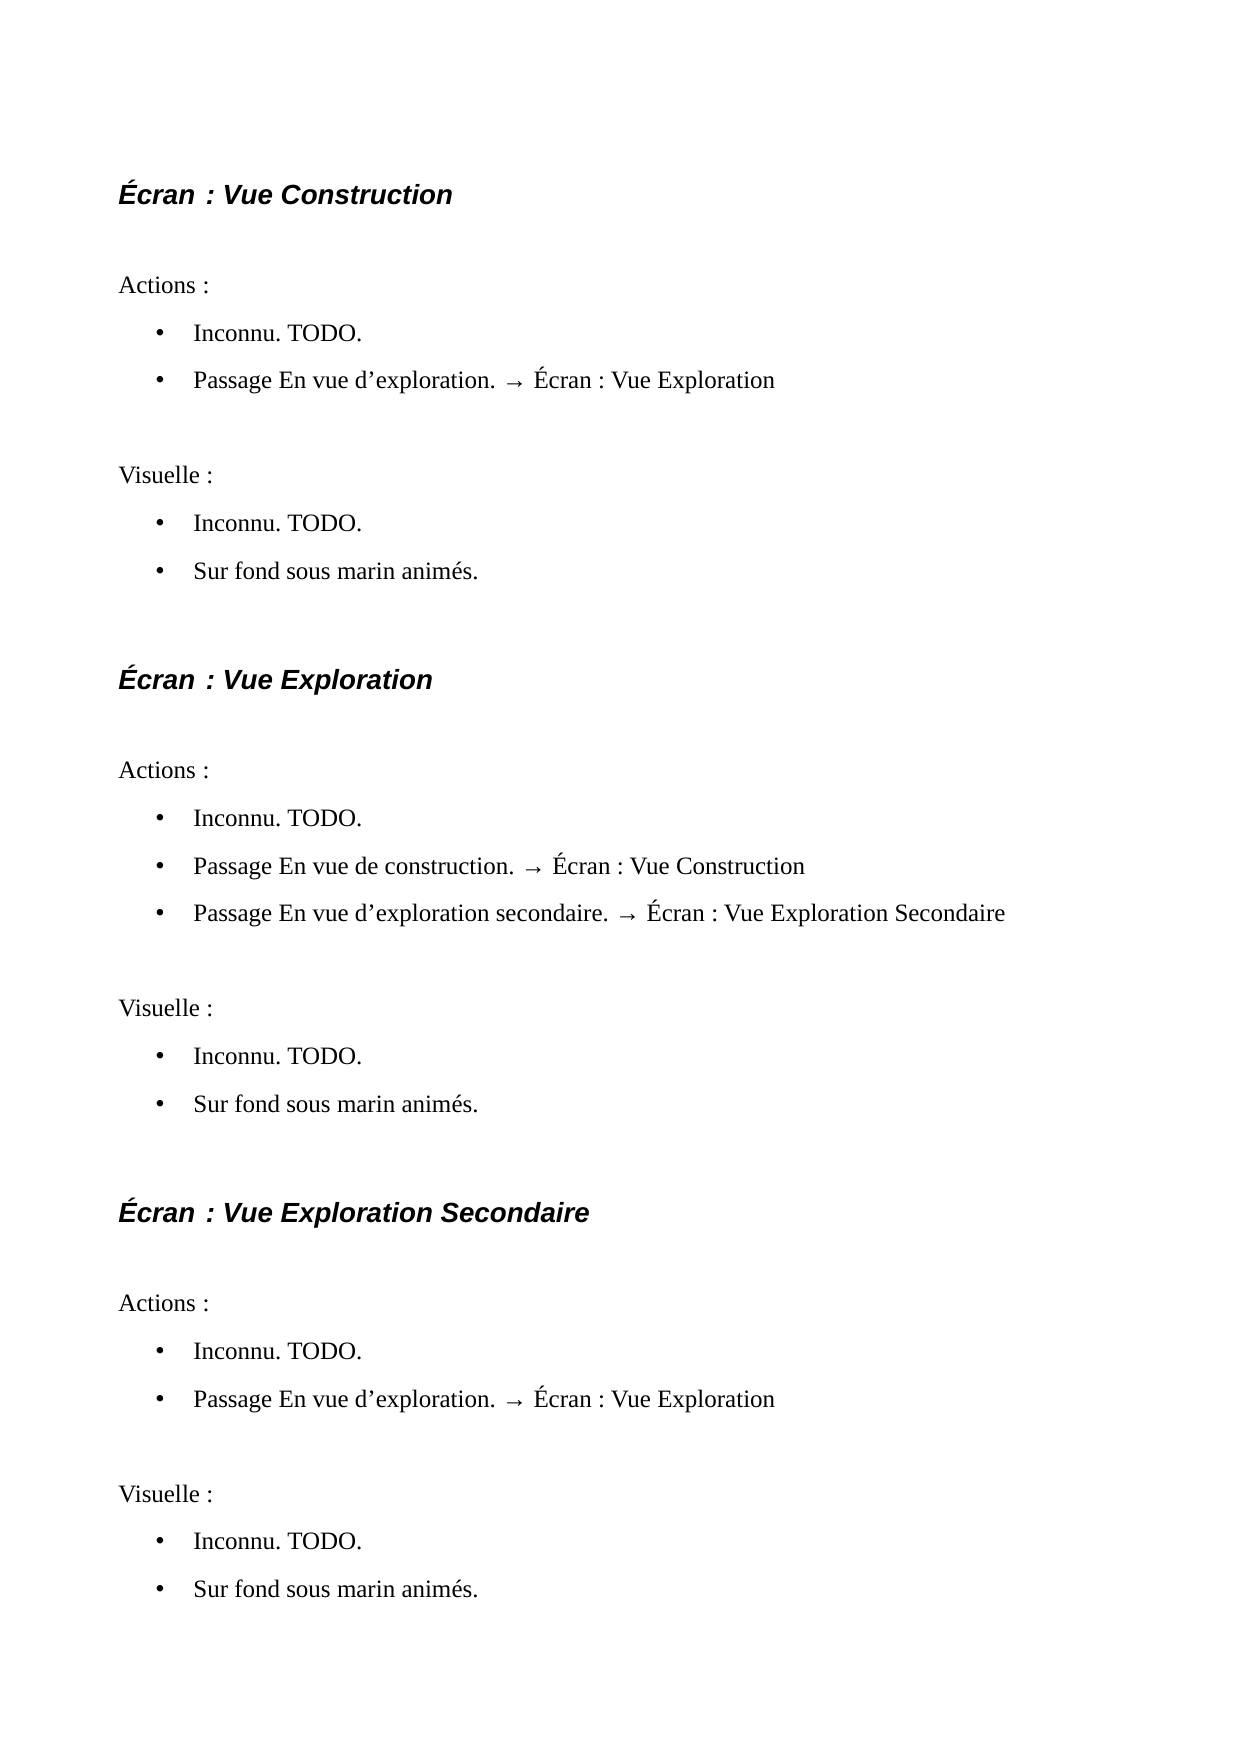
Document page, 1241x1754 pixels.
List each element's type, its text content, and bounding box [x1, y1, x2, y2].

list Passage En vue d’exploration. → Écran : Vue Exploration [156, 1384, 1122, 1412]
list Passage En vue d’exploration secondaire. → Écran : Vue Exploration Secondaire [156, 898, 1122, 927]
text Actions : [118, 270, 1122, 299]
text Actions : [118, 1288, 1122, 1317]
list Inconnu. TODO. [156, 508, 1122, 537]
subtitle Écran : Vue Construction [118, 178, 1122, 210]
text Visuelle : [118, 461, 1122, 489]
list Sur fond sous marin animés. [156, 1574, 1122, 1603]
list Inconnu. TODO. [156, 1336, 1122, 1365]
text Actions : [118, 756, 1122, 784]
list Inconnu. TODO. [156, 318, 1122, 347]
list Passage En vue d’exploration. → Écran : Vue Exploration [156, 365, 1122, 394]
list Passage En vue de construction. → Écran : Vue Construction [156, 851, 1122, 879]
subtitle Écran : Vue Exploration [118, 663, 1122, 695]
list Sur fond sous marin animés. [156, 1089, 1122, 1117]
list Inconnu. TODO. [156, 803, 1122, 832]
text Visuelle : [118, 993, 1122, 1022]
list Inconnu. TODO. [156, 1041, 1122, 1070]
subtitle Écran : Vue Exploration Secondaire [118, 1196, 1122, 1228]
text Visuelle : [118, 1479, 1122, 1508]
list Sur fond sous marin animés. [156, 556, 1122, 584]
list Inconnu. TODO. [156, 1526, 1122, 1555]
